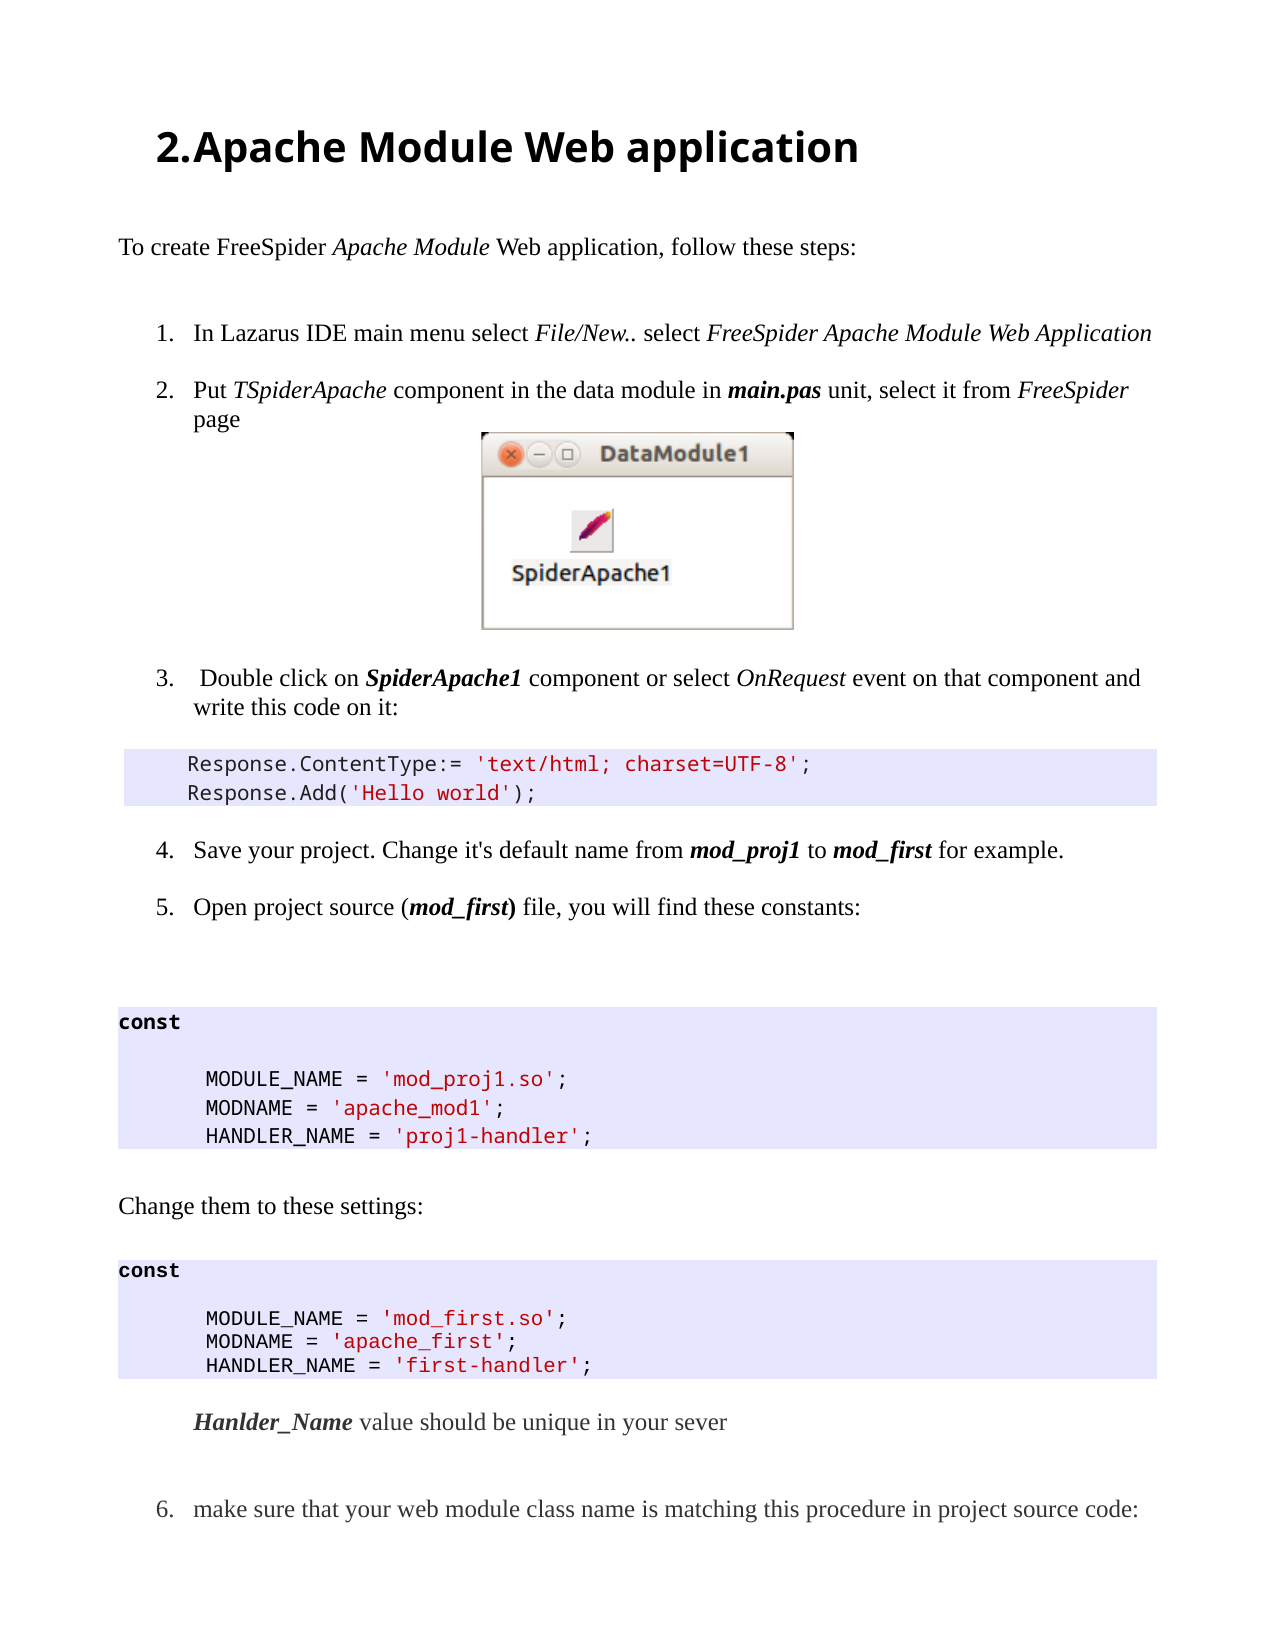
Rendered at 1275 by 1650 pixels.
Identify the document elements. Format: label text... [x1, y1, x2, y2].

list Hanlder_Name value should be unique in your sever [156, 1407, 1157, 1436]
text MODULE_NAME = 'mod_proj1.so'; [118, 1064, 1157, 1093]
list Save your project. Change it's default name from mod_proj1 to mod_first for example. [156, 835, 1157, 863]
list Double click on SpiderApache1 component or select OnRequest event on that component and write this code on it: [156, 663, 1157, 720]
list In Lazarus IDE main menu select File/New.. select FreeSpider Apache Module Web Application [156, 318, 1157, 347]
text MODNAME = 'apache_mod1'; [118, 1093, 1157, 1121]
list Response.ContentType:= 'text/html; charset=UTF-8'; [124, 749, 1157, 778]
text HANDLER_NAME = 'first-handler'; [118, 1355, 1157, 1379]
list Apache Module Web application [156, 118, 1157, 175]
list Open project source (mod_first) file, you will find these constants: [156, 892, 1157, 921]
picture [481, 432, 794, 630]
text Change them to these settings: [118, 1191, 1157, 1219]
text HANDLER_NAME = 'proj1-handler'; [118, 1121, 1157, 1149]
list Response.Add('Hello world'); [124, 778, 1157, 806]
text To create FreeSpider Apache Module Web application, follow these steps: [118, 232, 1157, 260]
text MODULE_NAME = 'mod_first.so'; [118, 1308, 1157, 1331]
text const [118, 1007, 1157, 1036]
list Put TSpiderApache component in the data module in main.pas unit, select it from FreeSpider page [156, 375, 1157, 433]
text MODNAME = 'apache_first'; [118, 1331, 1157, 1355]
list make sure that your web module class name is matching this procedure in project source code: [156, 1494, 1157, 1522]
text const [118, 1260, 1157, 1284]
